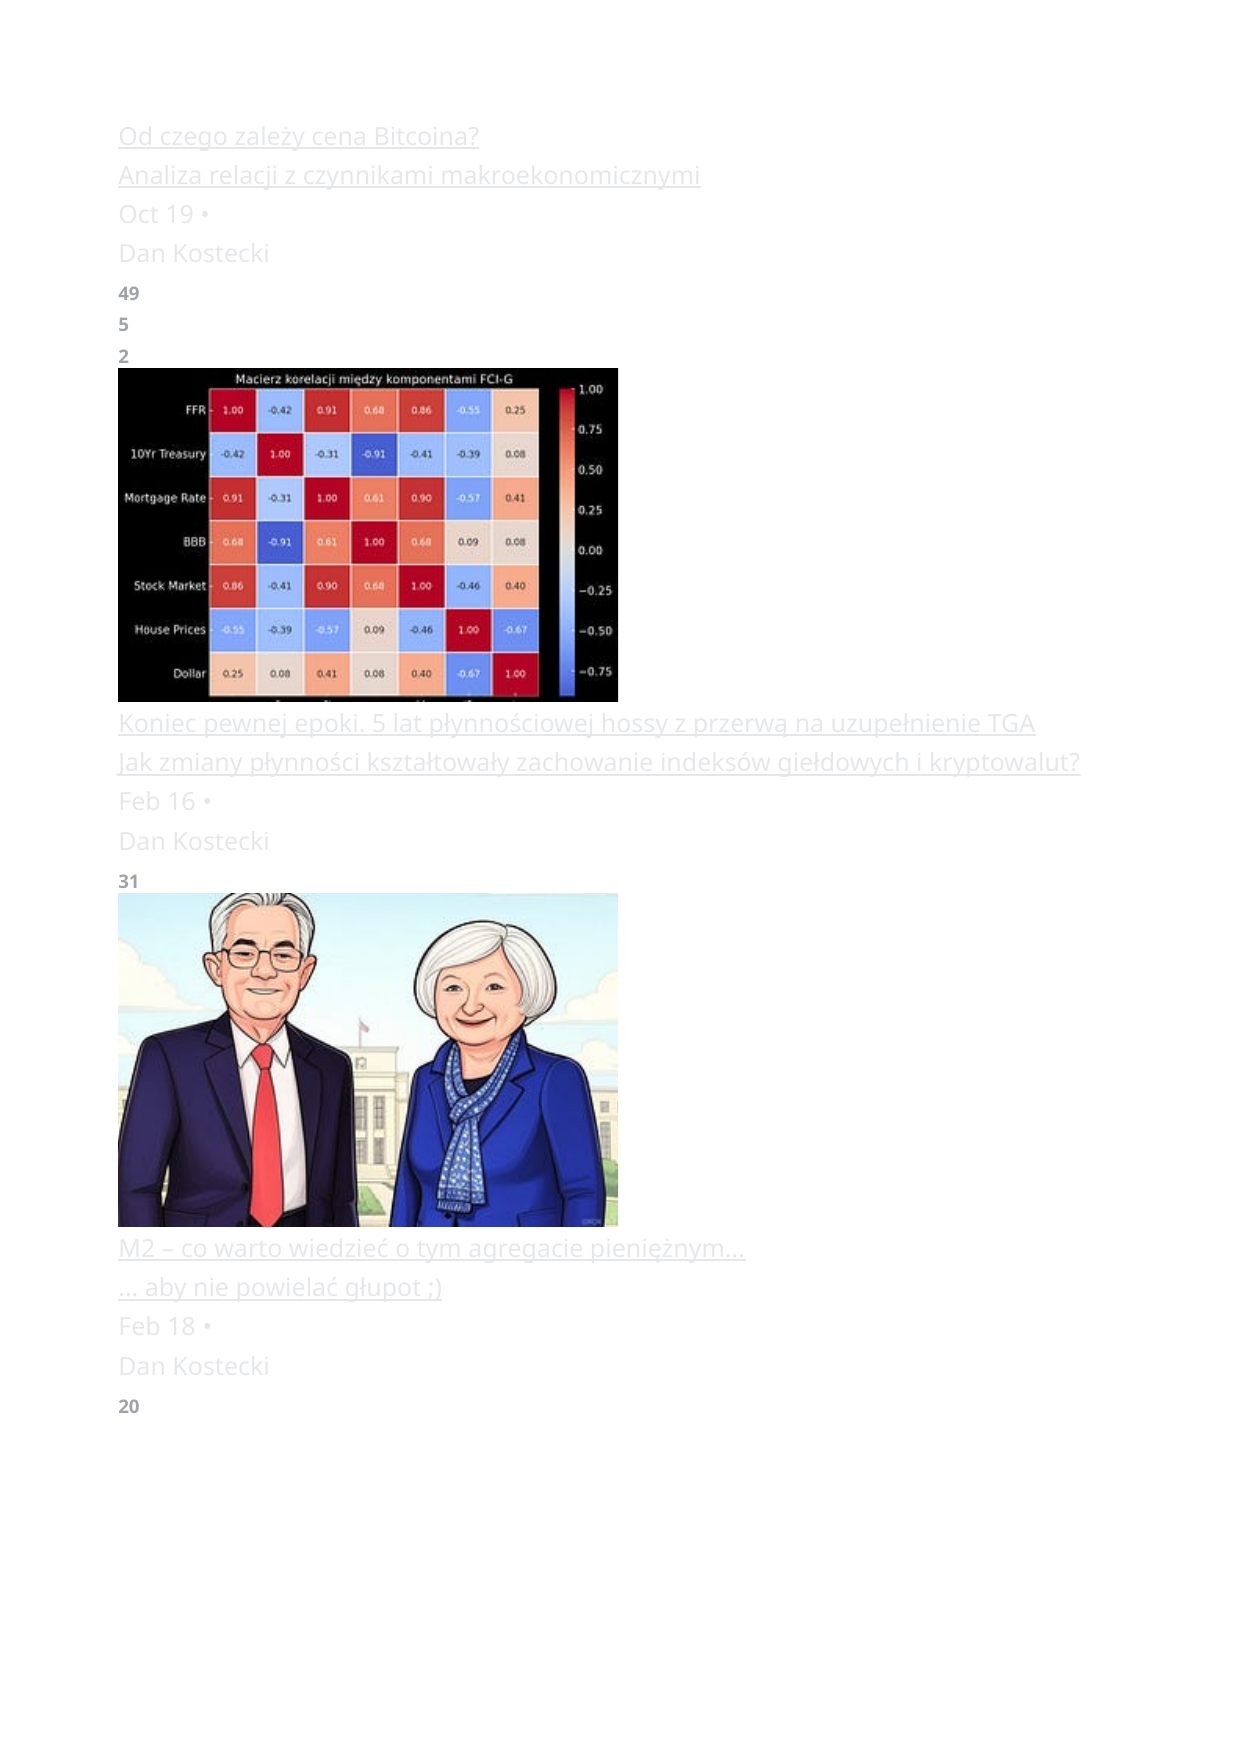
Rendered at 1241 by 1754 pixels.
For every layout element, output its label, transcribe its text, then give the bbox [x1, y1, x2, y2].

text 20 [118, 1387, 1122, 1418]
text Oct 19 • [118, 196, 1122, 231]
picture [118, 893, 619, 1227]
text Feb 18 • [118, 1309, 1122, 1343]
text M2 – co warto wiedzieć o tym agregacie pieniężnym... [118, 1231, 1122, 1265]
text 2 [118, 337, 1122, 368]
text Analiza relacji z czynnikami makroekonomicznymi [118, 157, 1122, 191]
text 31 [118, 862, 1122, 893]
text Dan Kostecki [118, 236, 1122, 270]
text Feb 16 • [118, 784, 1122, 818]
text Jak zmiany płynności kształtowały zachowanie indeksów giełdowych i kryptowalut? [118, 745, 1122, 779]
picture [118, 368, 619, 702]
text ... aby nie powielać głupot ;) [118, 1270, 1122, 1304]
text Dan Kostecki [118, 823, 1122, 857]
text Od czego zależy cena Bitcoina? [118, 118, 1122, 152]
text 5 [118, 306, 1122, 337]
text 49 [118, 275, 1122, 306]
text Koniec pewnej epoki. 5 lat płynnościowej hossy z przerwą na uzupełnienie TGA [118, 706, 1122, 740]
text Dan Kostecki [118, 1348, 1122, 1382]
